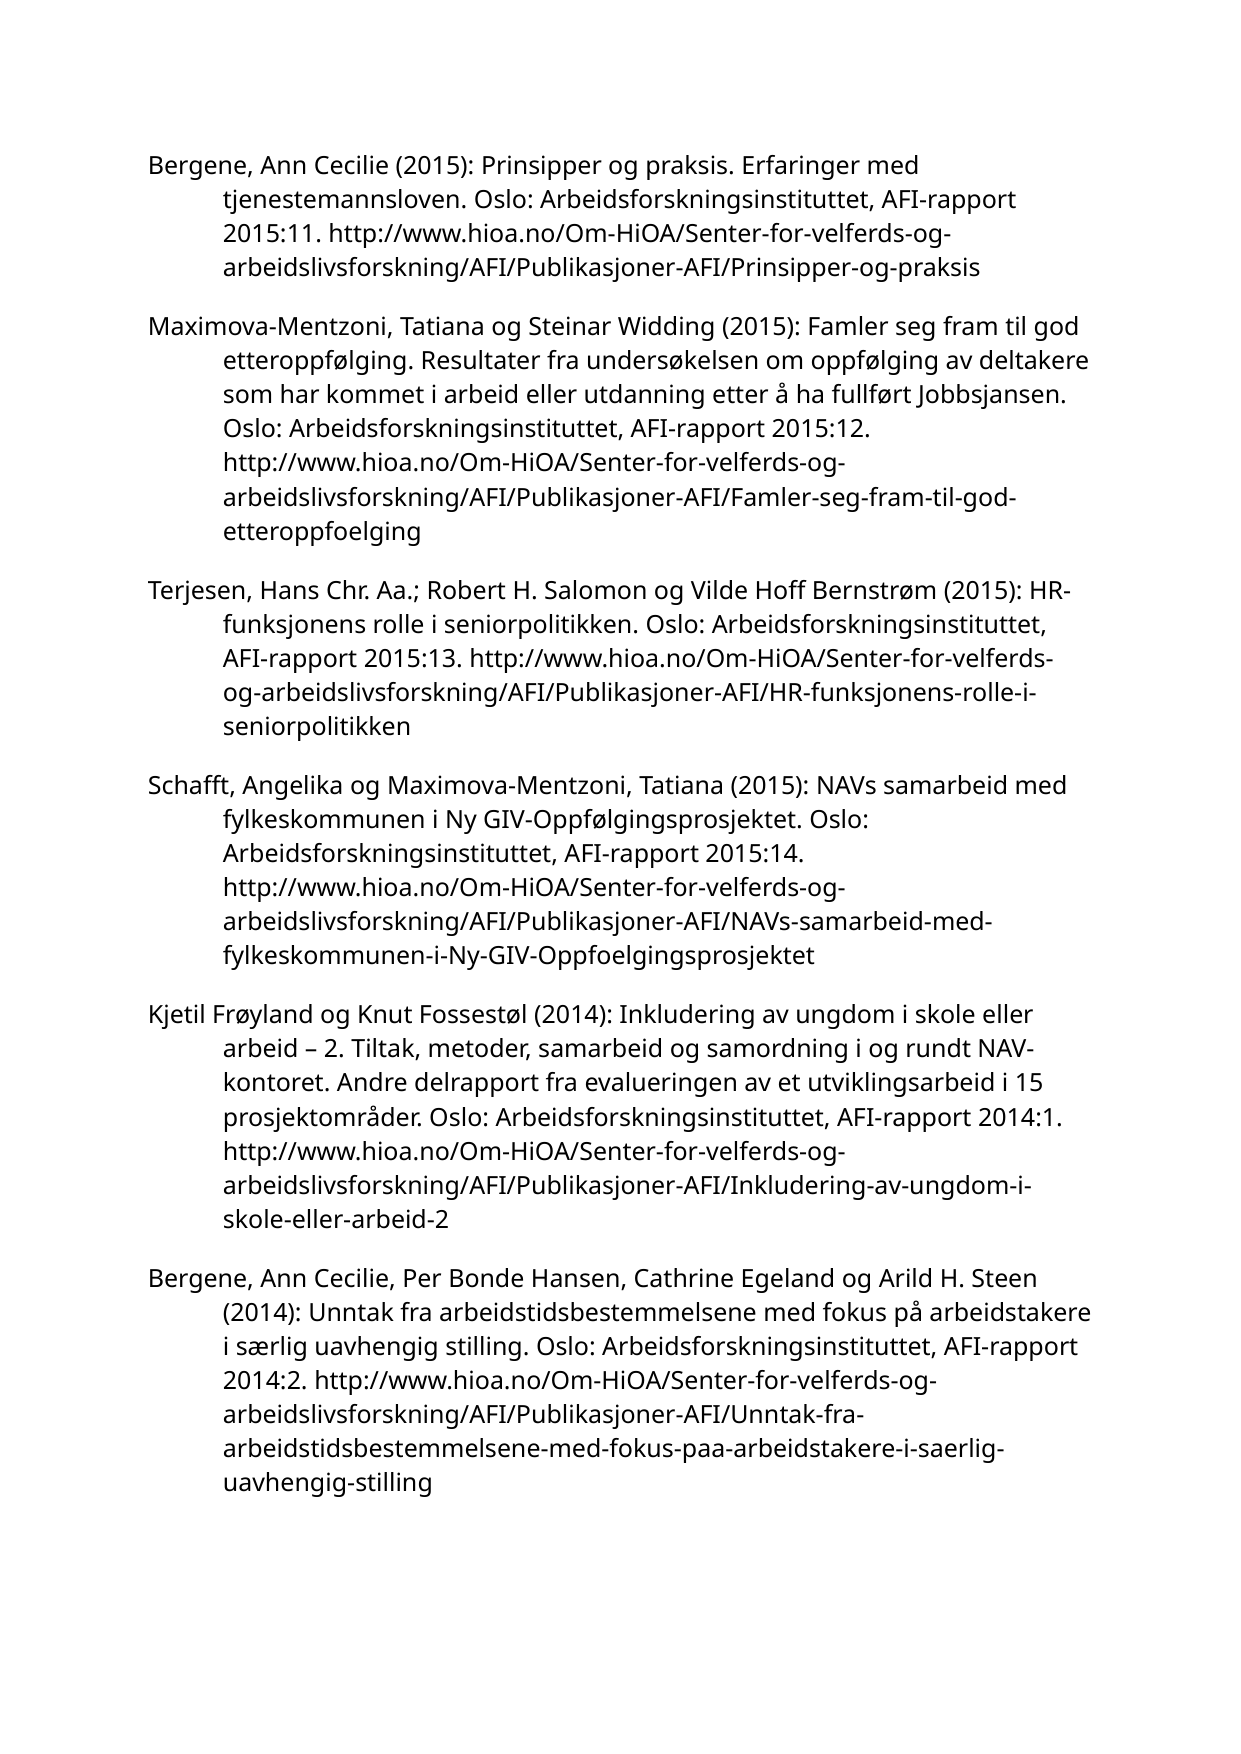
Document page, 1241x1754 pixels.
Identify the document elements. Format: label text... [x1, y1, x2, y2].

list Maximova-Mentzoni, Tatiana og Steinar Widding (2015): Famler seg fram til god etteroppfølging. Resultater fra undersøkelsen om oppfølging av deltakere som har kommet i arbeid eller utdanning etter å ha fullført Jobbsjansen. Oslo: Arbeidsforskningsinstituttet, AFI-rapport 2015:12. http://www.hioa.no/Om-HiOA/Senter-for-velferds-og-arbeidslivsforskning/AFI/Publikasjoner-AFI/Famler-seg-fram-til-god-etteroppfoelging [148, 309, 1093, 547]
list Bergene, Ann Cecilie, Per Bonde Hansen, Cathrine Egeland og Arild H. Steen (2014): Unntak fra arbeidstidsbestemmelsene med fokus på arbeidstakere i særlig uavhengig stilling. Oslo: Arbeidsforskningsinstituttet, AFI-rapport 2014:2. http://www.hioa.no/Om-HiOA/Senter-for-velferds-og-arbeidslivsforskning/AFI/Publikasjoner-AFI/Unntak-fra-arbeidstidsbestemmelsene-med-fokus-paa-arbeidstakere-i-saerlig-uavhengig-stilling [148, 1260, 1093, 1499]
list Bergene, Ann Cecilie (2015): Prinsipper og praksis. Erfaringer med tjenestemannsloven. Oslo: Arbeidsforskningsinstituttet, AFI-rapport 2015:11. http://www.hioa.no/Om-HiOA/Senter-for-velferds-og-arbeidslivsforskning/AFI/Publikasjoner-AFI/Prinsipper-og-praksis [148, 148, 1093, 284]
list Kjetil Frøyland og Knut Fossestøl (2014): Inkludering av ungdom i skole eller arbeid – 2. Tiltak, metoder, samarbeid og samordning i og rundt NAV-kontoret. Andre delrapport fra evalueringen av et utviklingsarbeid i 15 prosjektområder. Oslo: Arbeidsforskningsinstituttet, AFI-rapport 2014:1. http://www.hioa.no/Om-HiOA/Senter-for-velferds-og-arbeidslivsforskning/AFI/Publikasjoner-AFI/Inkludering-av-ungdom-i-skole-eller-arbeid-2 [148, 997, 1093, 1235]
list Schafft, Angelika og Maximova-Mentzoni, Tatiana (2015): NAVs samarbeid med fylkeskommunen i Ny GIV-Oppfølgingsprosjektet. Oslo: Arbeidsforskningsinstituttet, AFI-rapport 2015:14. http://www.hioa.no/Om-HiOA/Senter-for-velferds-og-arbeidslivsforskning/AFI/Publikasjoner-AFI/NAVs-samarbeid-med-fylkeskommunen-i-Ny-GIV-Oppfoelgingsprosjektet [148, 768, 1093, 972]
list Terjesen, Hans Chr. Aa.; Robert H. Salomon og Vilde Hoff Bernstrøm (2015): HR-funksjonens rolle i seniorpolitikken. Oslo: Arbeidsforskningsinstituttet, AFI-rapport 2015:13. http://www.hioa.no/Om-HiOA/Senter-for-velferds-og-arbeidslivsforskning/AFI/Publikasjoner-AFI/HR-funksjonens-rolle-i-seniorpolitikken [148, 572, 1093, 743]
